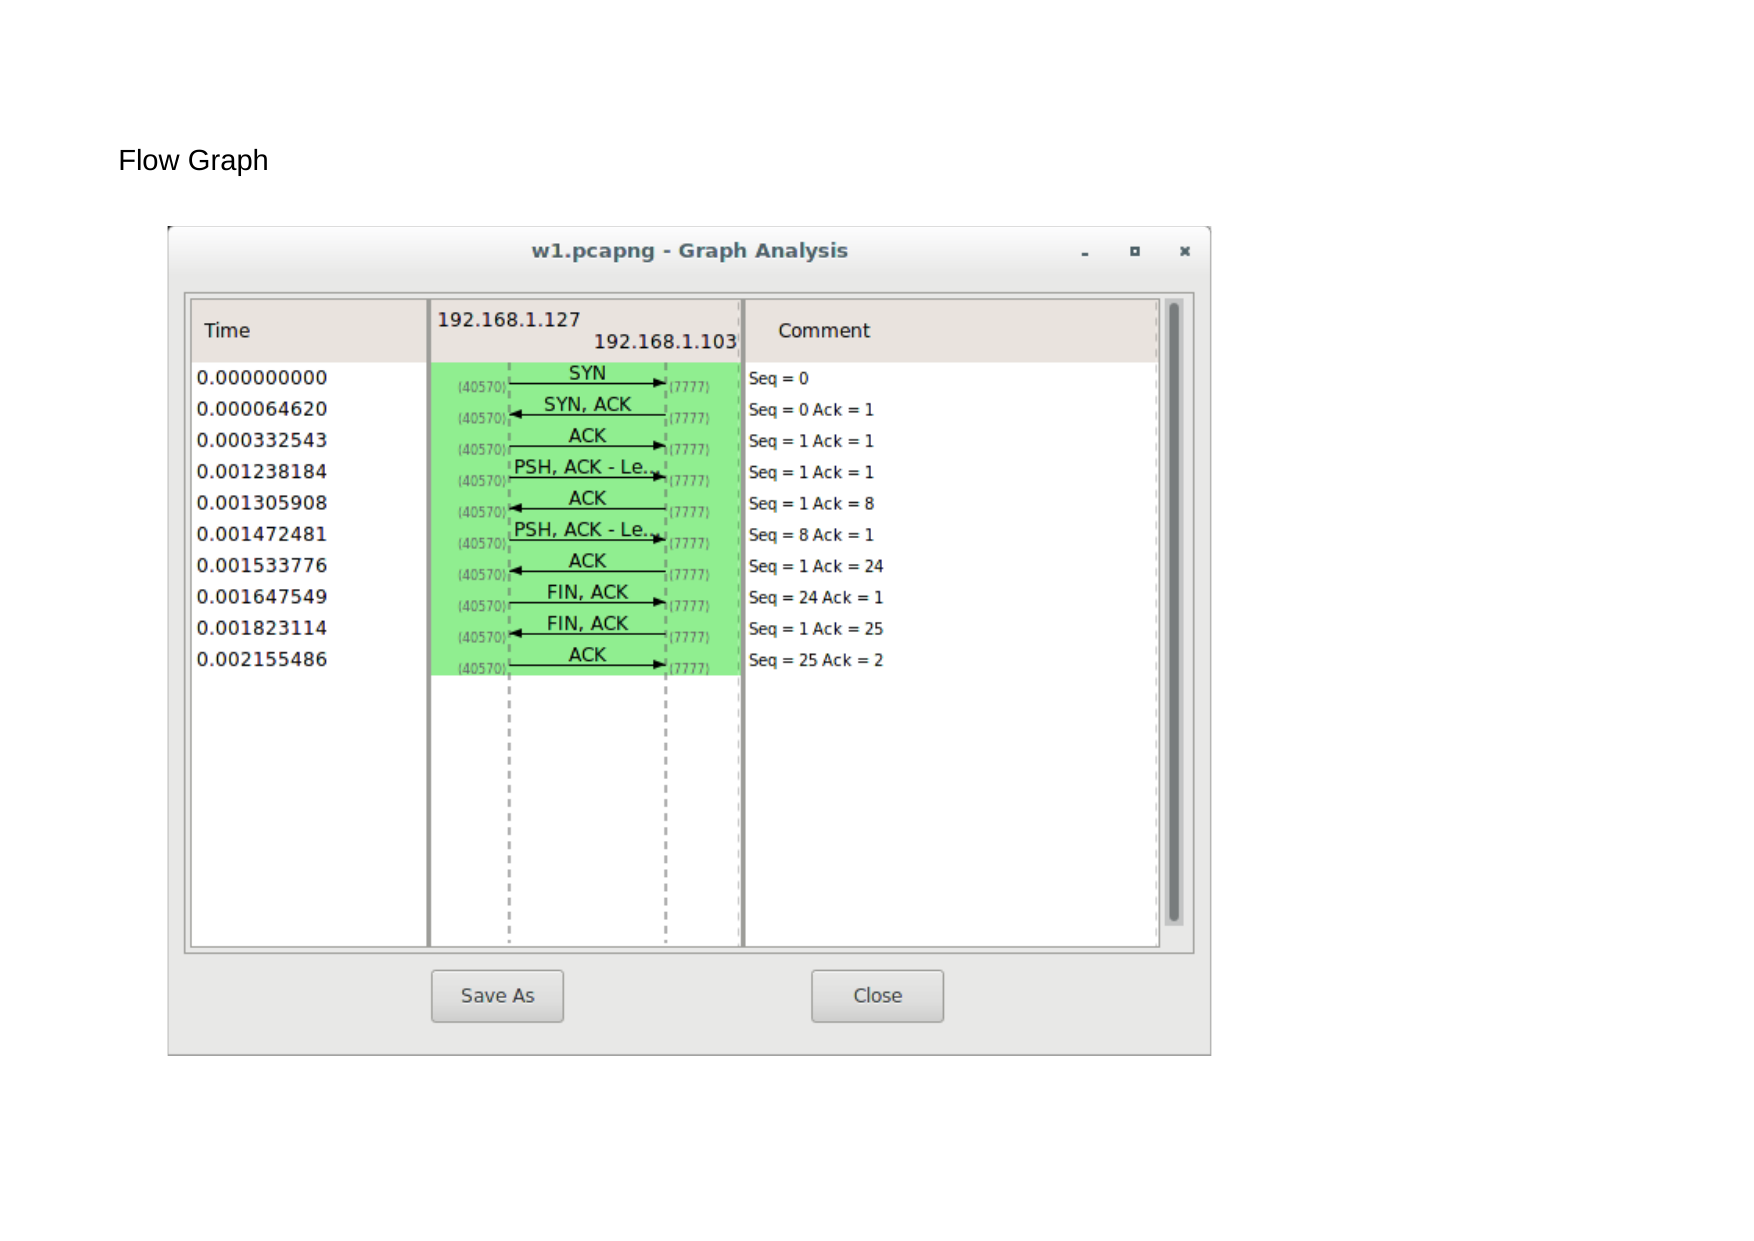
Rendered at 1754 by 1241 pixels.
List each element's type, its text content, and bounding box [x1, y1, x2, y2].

picture [167, 226, 1212, 1056]
subtitle Flow Graph [118, 143, 1636, 177]
